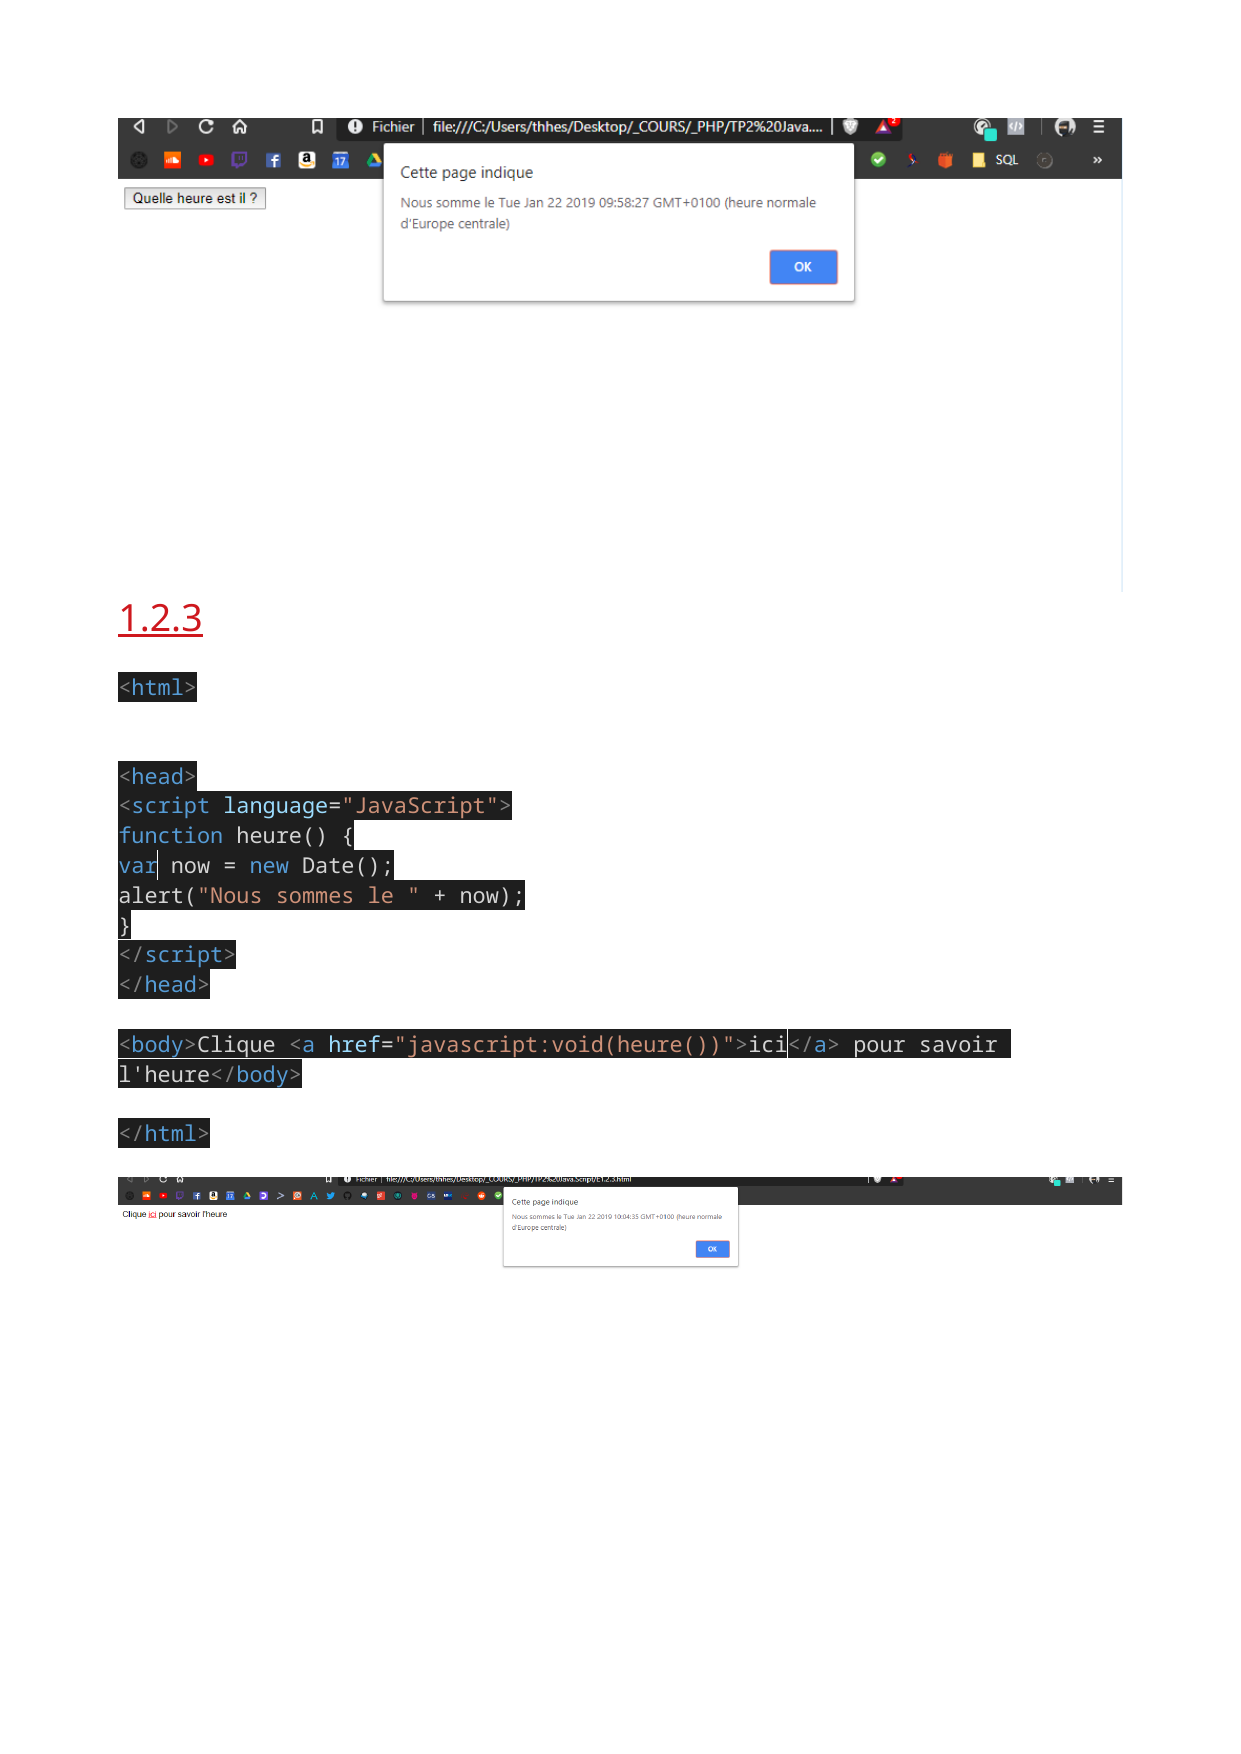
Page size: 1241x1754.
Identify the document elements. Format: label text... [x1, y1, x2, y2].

text function heure() { [118, 820, 1122, 850]
text <head> [118, 761, 1122, 791]
text <script language="JavaScript"> [118, 791, 1122, 820]
text <body>Clique <a href="javascript:void(heure())">ici</a> pour savoir l'heure</body> [118, 1029, 1122, 1088]
text </head> [118, 969, 1122, 999]
text var now = new Date(); [118, 850, 1122, 880]
picture [118, 1177, 1123, 1398]
text </script> [118, 939, 1122, 969]
text alert("Nous sommes le " + now); [118, 880, 1122, 910]
text <html> [118, 672, 1122, 702]
picture [118, 118, 1123, 592]
text </html> [118, 1118, 1122, 1148]
text 1.2.3 [118, 592, 1122, 642]
text } [118, 910, 1122, 939]
